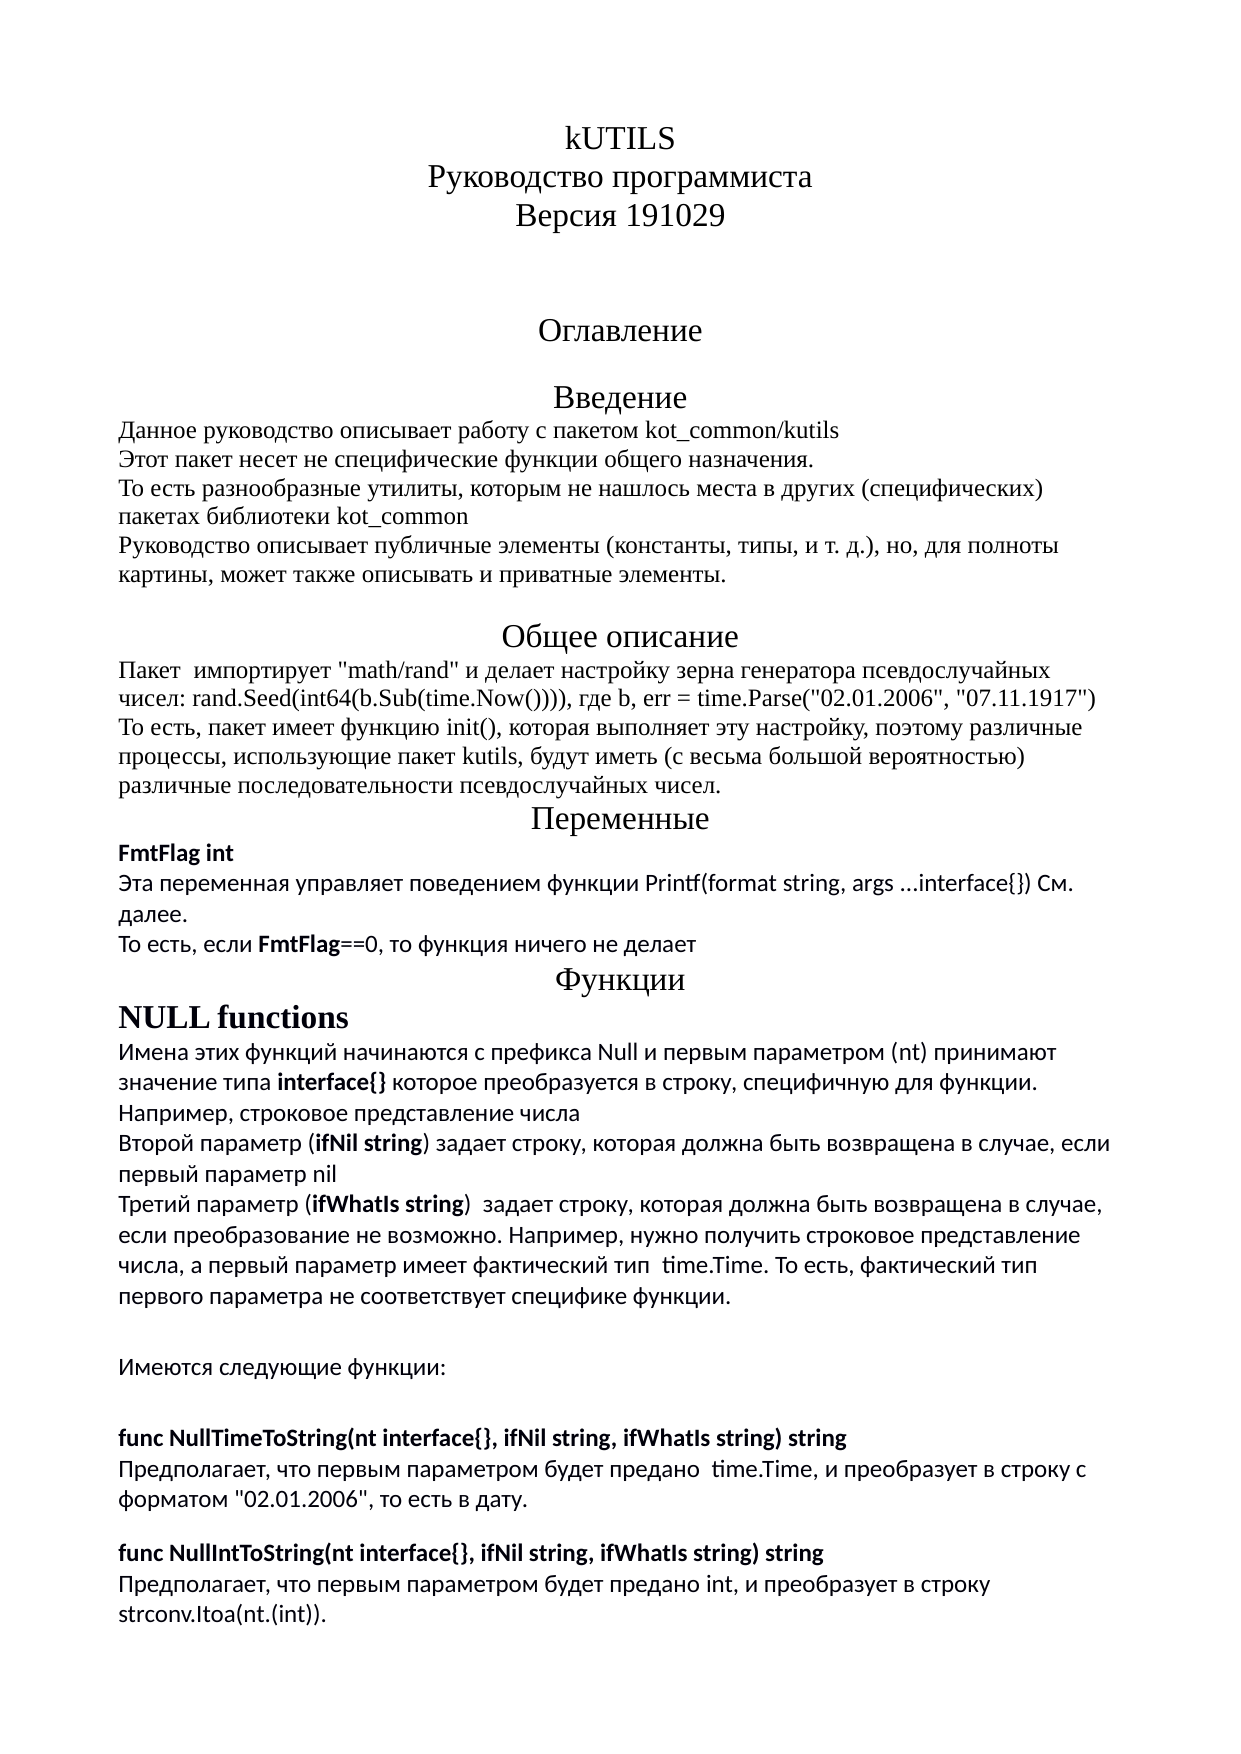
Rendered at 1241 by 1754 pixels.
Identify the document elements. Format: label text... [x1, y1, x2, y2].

text То есть разнообразные утилиты, которым не нашлось места в других (специфических) пакетах библиотеки kot_common [118, 473, 1122, 530]
text То есть, если FmtFlag==0, то функция ничего не делает [118, 928, 1122, 959]
text Функции [118, 959, 1122, 997]
text Имеются следующие функции: [118, 1351, 1122, 1382]
text Данное руководство описывает работу с пакетом kot_common/kutils [118, 415, 1122, 444]
text Имена этих функций начинаются с префикса Null и первым параметром (nt) принимают значение типа interface{} которое преобразуется в строку, специфичную для функции. Например, строковое представление числа [118, 1036, 1122, 1127]
text Руководство описывает публичные элементы (константы, типы, и т. д.), но, для полноты картины, может также описывать и приватные элементы. [118, 530, 1122, 588]
text FmtFlag int [118, 837, 1122, 867]
text kUTILS [118, 118, 1122, 156]
text Третий параметр (ifWhatIs string) задает строку, которая должна быть возвращена в случае, если преобразование не возможно. Например, нужно получить строковое представление числа, а первый параметр имеет фактический тип time.Time. То есть, фактический тип первого параметра не соответствует специфике функции. [118, 1188, 1122, 1310]
text NULL functions [118, 997, 1122, 1036]
text Версия 191029 [118, 195, 1122, 233]
text func NullTimeToString(nt interface{}, ifNil string, ifWhatIs string) string [118, 1422, 1122, 1453]
text Пакет импортирует "math/rand" и делает настройку зерна генератора псевдослучайных чисел: rand.Seed(int64(b.Sub(time.Now()))), где b, err = time.Parse("02.01.2006", "07.11.1917") [118, 655, 1122, 712]
text Предполагает, что первым параметром будет предано time.Time, и преобразует в строку с форматом "02.01.2006", то есть в дату. [118, 1453, 1122, 1514]
text Руководство программиста [118, 156, 1122, 195]
text Этот пакет несет не специфические функции общего назначения. [118, 444, 1122, 473]
text Переменные [118, 798, 1122, 837]
text Второй параметр (ifNil string) задает строку, которая должна быть возвращена в случае, если первый параметр nil [118, 1127, 1122, 1188]
text То есть, пакет имеет функцию init(), которая выполняет эту настройку, поэтому различные процессы, использующие пакет kutils, будут иметь (с весьма большой вероятностью) различные последовательности псевдослучайных чисел. [118, 712, 1122, 798]
text func NullIntToString(nt interface{}, ifNil string, ifWhatIs string) string [118, 1537, 1122, 1568]
text Предполагает, что первым параметром будет предано int, и преобразует в строку strconv.Itoa(nt.(int)). [118, 1568, 1122, 1629]
text Оглавление [118, 310, 1122, 348]
text Введение [118, 377, 1122, 415]
text Эта переменная управляет поведением функции Printf(format string, args ...interface{}) См. далее. [118, 867, 1122, 928]
text Общее описание [118, 616, 1122, 655]
